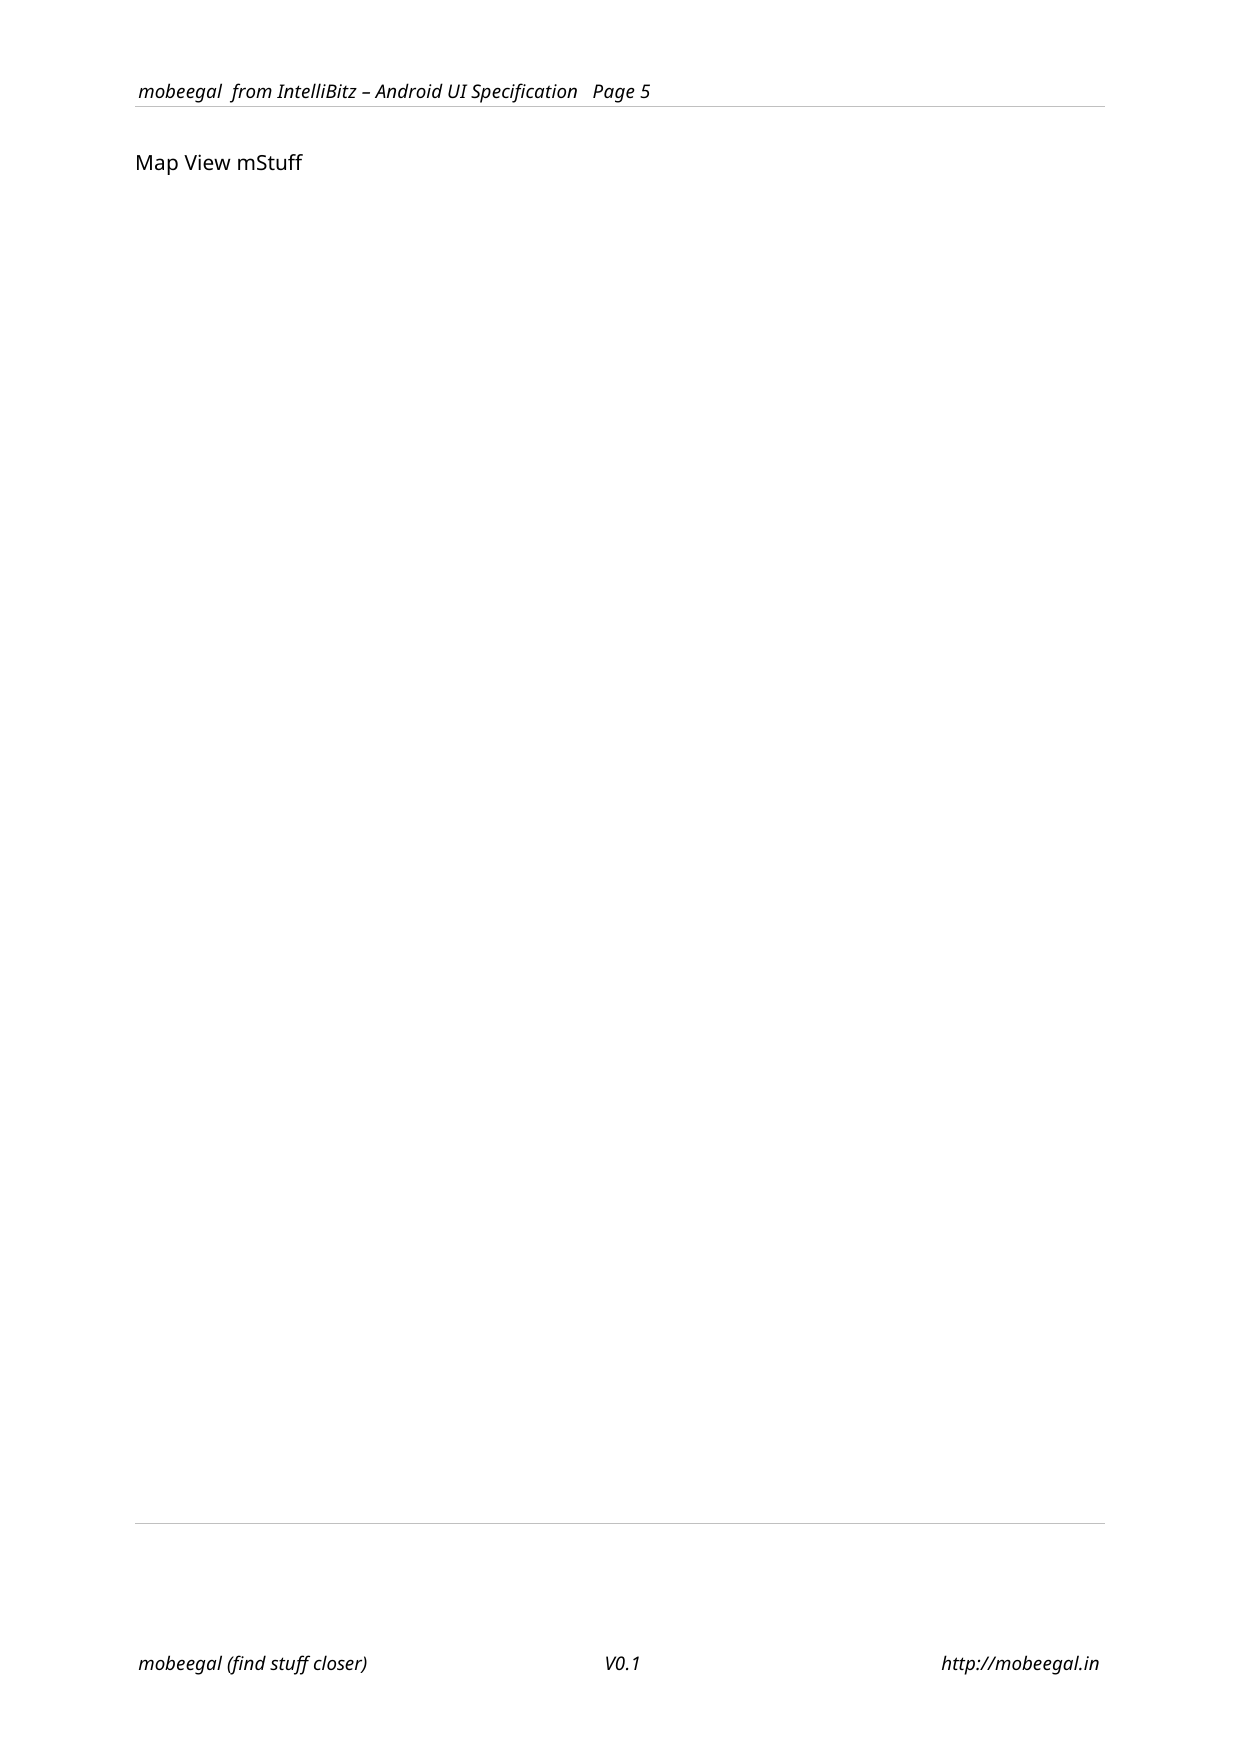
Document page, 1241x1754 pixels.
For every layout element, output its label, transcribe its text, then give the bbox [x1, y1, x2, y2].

text Map View mStuff [135, 150, 1105, 175]
